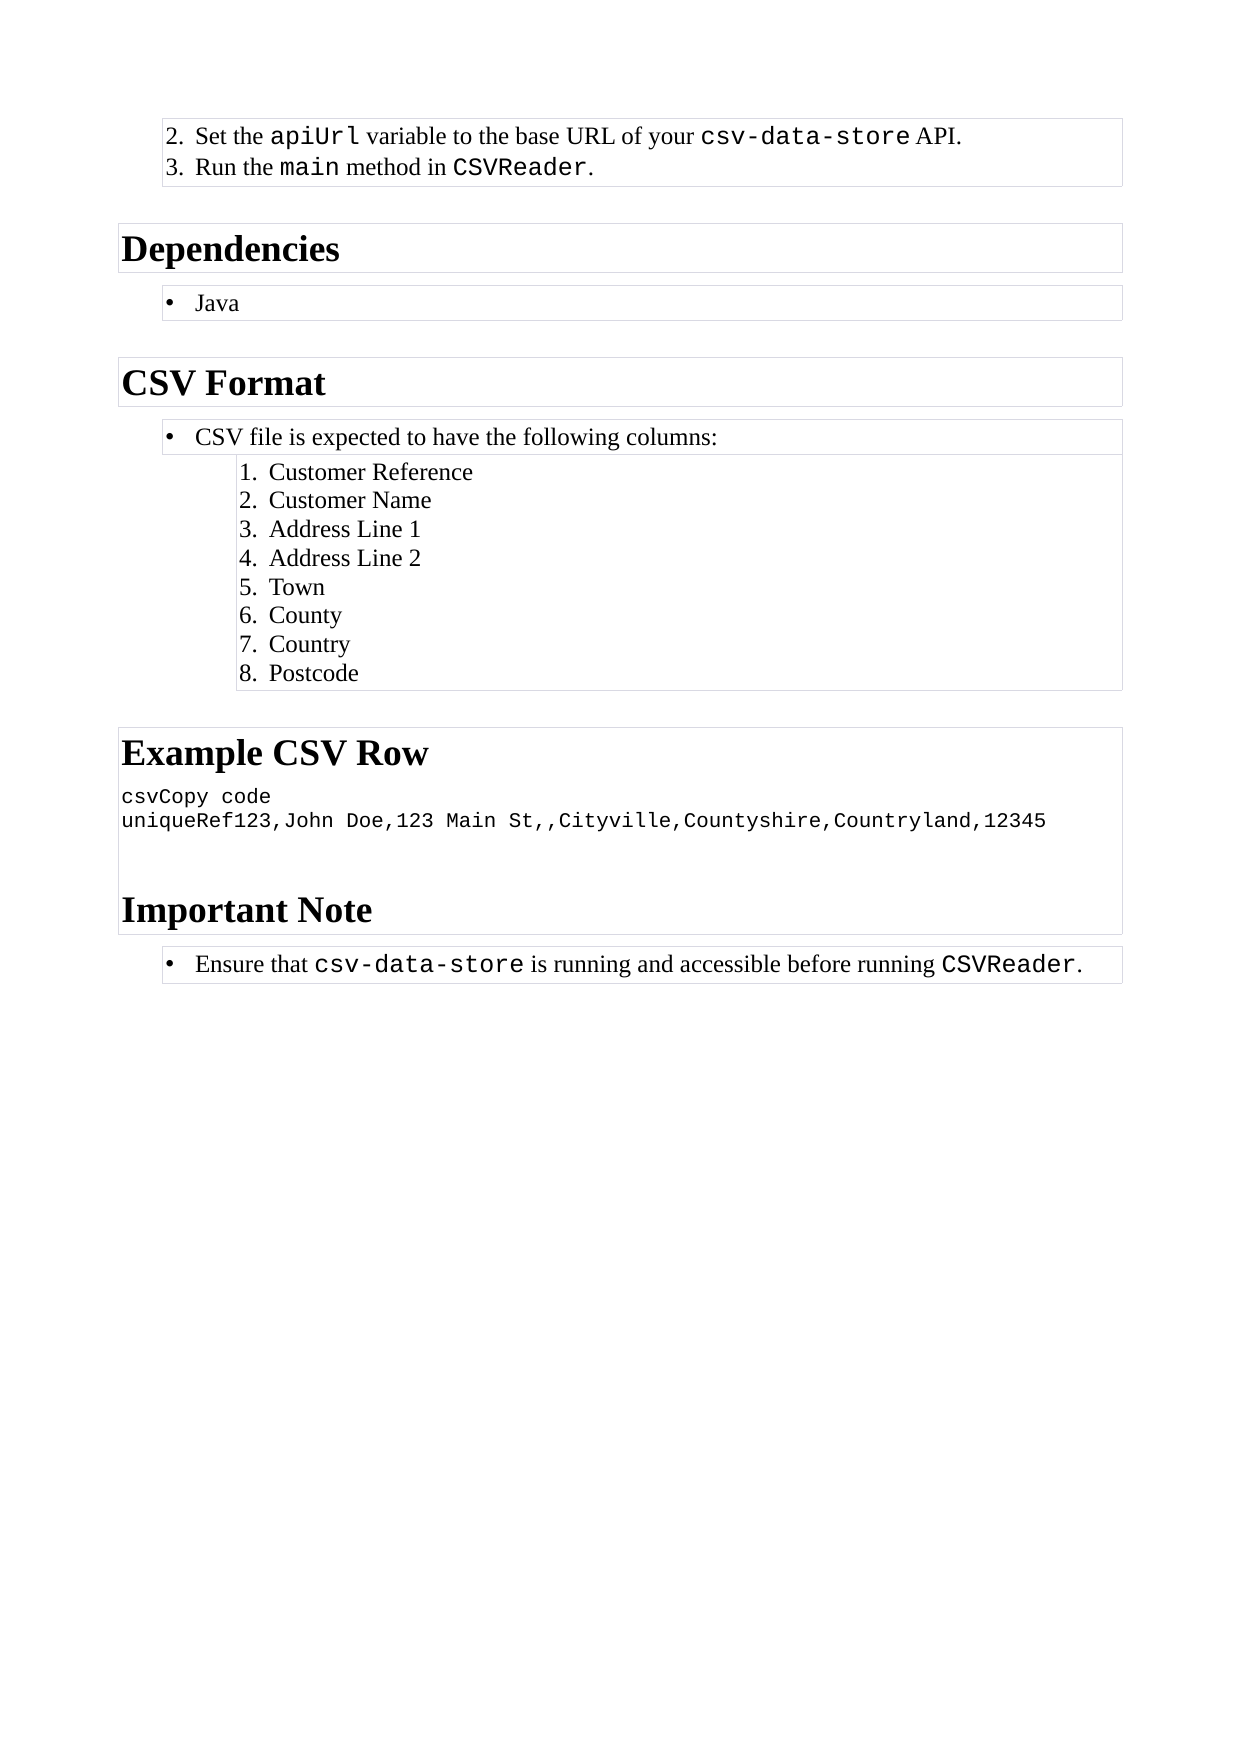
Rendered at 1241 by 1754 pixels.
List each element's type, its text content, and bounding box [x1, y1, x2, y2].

list Country [237, 626, 1122, 655]
subtitle Dependencies [119, 224, 1122, 272]
list Town [237, 569, 1122, 597]
subtitle Important Note [119, 885, 1122, 934]
subtitle CSV Format [119, 358, 1122, 406]
list Set the apiUrl variable to the base URL of your csv-data-store API. [163, 119, 1122, 149]
list Java [163, 286, 1122, 320]
list Customer Reference [237, 455, 1122, 482]
text csvCopy code [119, 783, 1122, 807]
list Postcode [237, 655, 1122, 690]
list Address Line 1 [237, 511, 1122, 540]
list CSV file is expected to have the following columns: [163, 420, 1122, 454]
list Address Line 2 [237, 540, 1122, 569]
list Ensure that csv-data-store is running and accessible before running CSVReader. [163, 947, 1122, 983]
subtitle Example CSV Row [119, 728, 1122, 773]
list Customer Name [237, 482, 1122, 511]
list County [237, 597, 1122, 626]
list Run the main method in CSVReader. [163, 149, 1122, 186]
text uniqueRef123,John Doe,123 Main St,,Cityville,Countyshire,Countryland,12345 [119, 807, 1122, 833]
